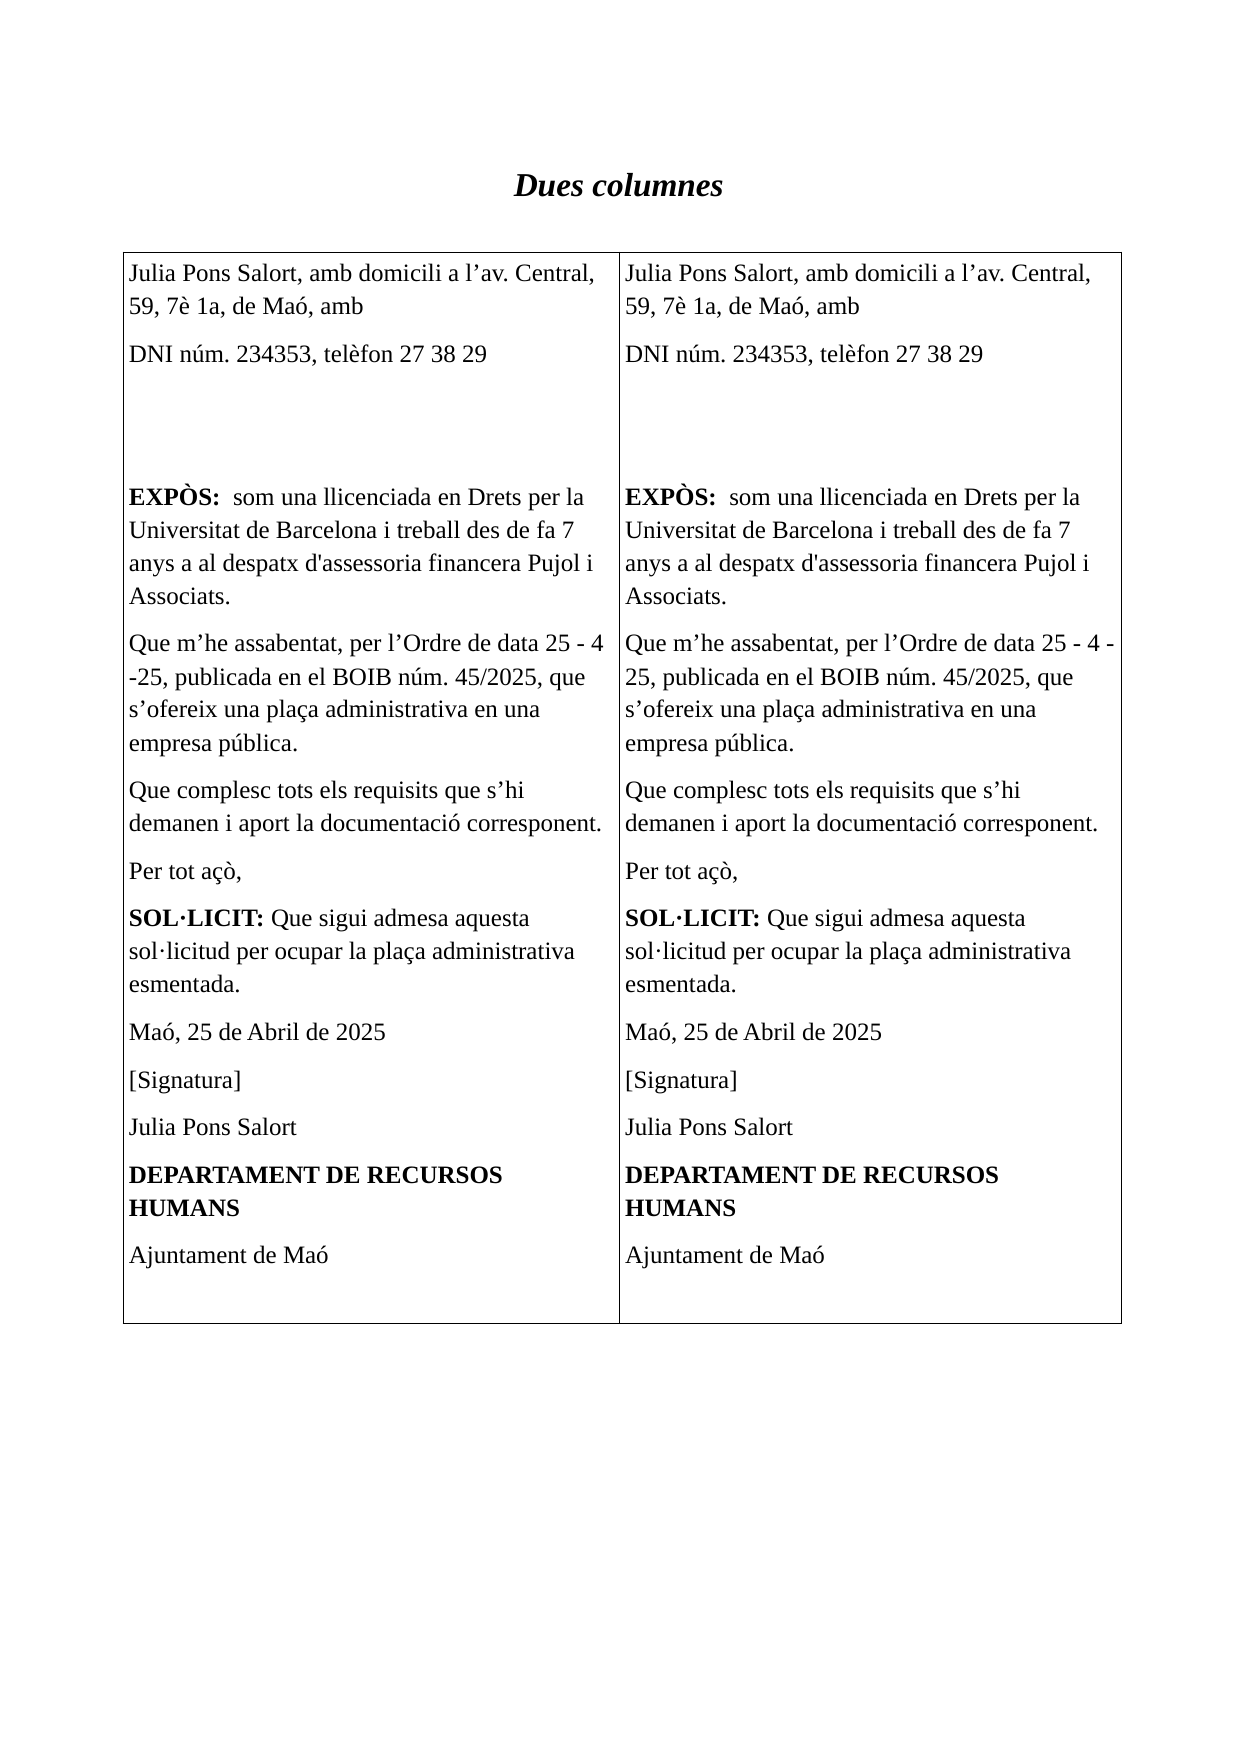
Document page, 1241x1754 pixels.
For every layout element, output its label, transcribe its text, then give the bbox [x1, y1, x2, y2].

text Dues columnes [118, 166, 1122, 204]
table_header Julia Pons Salort, amb domicili a l’av. Central, 59, 7è 1a, de Maó, amb DNI núm. 234353, telèfon 27 38 29 EXPÒS: som una llicenciada en Drets per la Universitat de Barcelona i treball des de fa 7 anys a al despatx d'assessoria financera Pujol i Associats. Que m’he assabentat, per l’Ordre de data 25 - 4 -25, publicada en el BOIB núm. 45/2025, que s’ofereix una plaça administrativa en una empresa pública. Que complesc tots els requisits que s’hi demanen i aport la documentació corresponent. Per tot açò, SOL·LICIT: Que sigui admesa aquesta sol·licitud per ocupar la plaça administrativa esmentada. Maó, 25 de Abril de 2025 [Signatura] Julia Pons Salort DEPARTAMENT DE RECURSOS HUMANS Ajuntament de Maó [124, 253, 619, 1323]
table_header Julia Pons Salort, amb domicili a l’av. Central, 59, 7è 1a, de Maó, amb DNI núm. 234353, telèfon 27 38 29 EXPÒS: som una llicenciada en Drets per la Universitat de Barcelona i treball des de fa 7 anys a al despatx d'assessoria financera Pujol i Associats. Que m’he assabentat, per l’Ordre de data 25 - 4 -25, publicada en el BOIB núm. 45/2025, que s’ofereix una plaça administrativa en una empresa pública. Que complesc tots els requisits que s’hi demanen i aport la documentació corresponent. Per tot açò, SOL·LICIT: Que sigui admesa aquesta sol·licitud per ocupar la plaça administrativa esmentada. Maó, 25 de Abril de 2025 [Signatura] Julia Pons Salort DEPARTAMENT DE RECURSOS HUMANS Ajuntament de Maó [620, 253, 1121, 1323]
